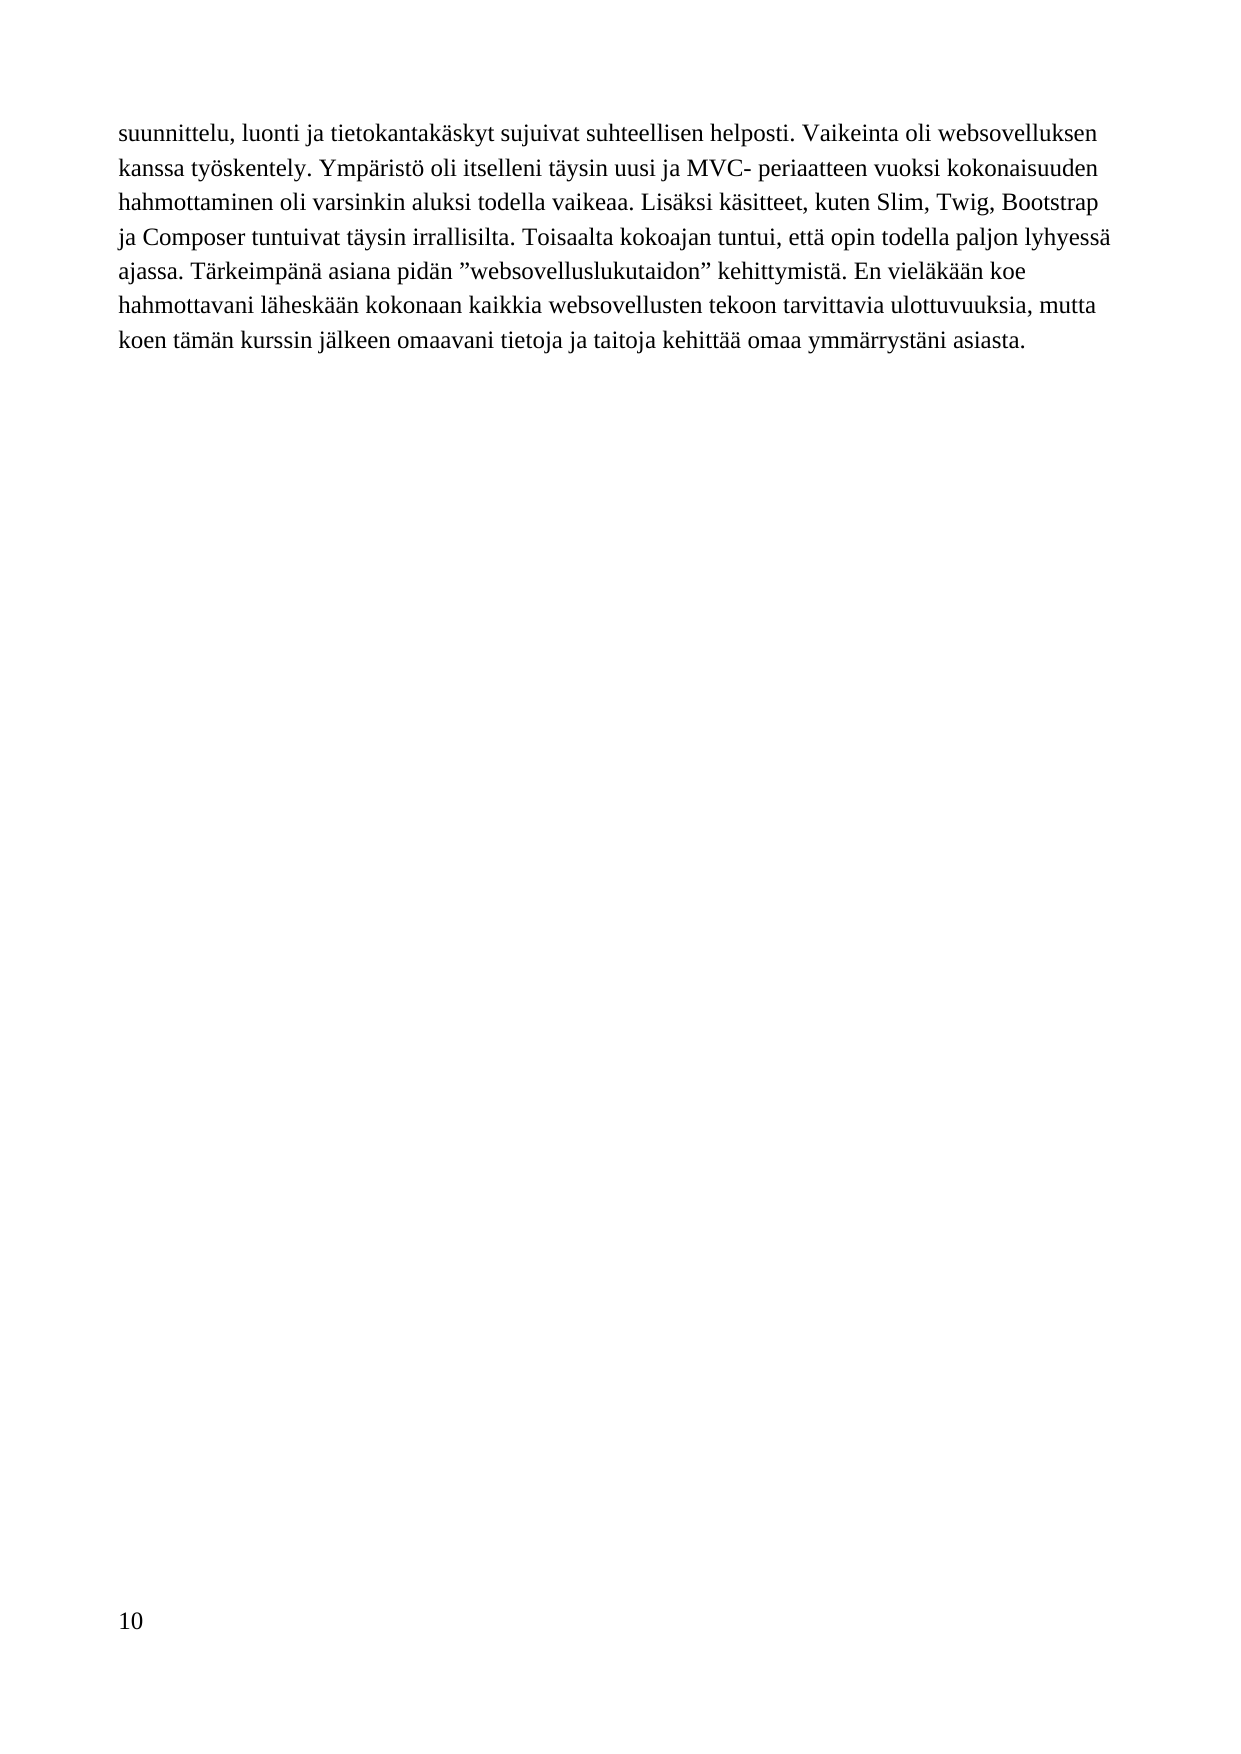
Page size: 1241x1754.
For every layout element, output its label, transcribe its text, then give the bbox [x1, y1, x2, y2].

text suunnittelu, luonti ja tietokantakäskyt sujuivat suhteellisen helposti. Vaikeinta oli websovelluksen kanssa työskentely. Ympäristö oli itselleni täysin uusi ja MVC- periaatteen vuoksi kokonaisuuden hahmottaminen oli varsinkin aluksi todella vaikeaa. Lisäksi käsitteet, kuten Slim, Twig, Bootstrap ja Composer tuntuivat täysin irrallisilta. Toisaalta kokoajan tuntui, että opin todella paljon lyhyessä ajassa. Tärkeimpänä asiana pidän ”websovelluslukutaidon” kehittymistä. En vieläkään koe hahmottavani läheskään kokonaan kaikkia websovellusten tekoon tarvittavia ulottuvuuksia, mutta koen tämän kurssin jälkeen omaavani tietoja ja taitoja kehittää omaa ymmärrystäni asiasta. [118, 118, 1122, 354]
